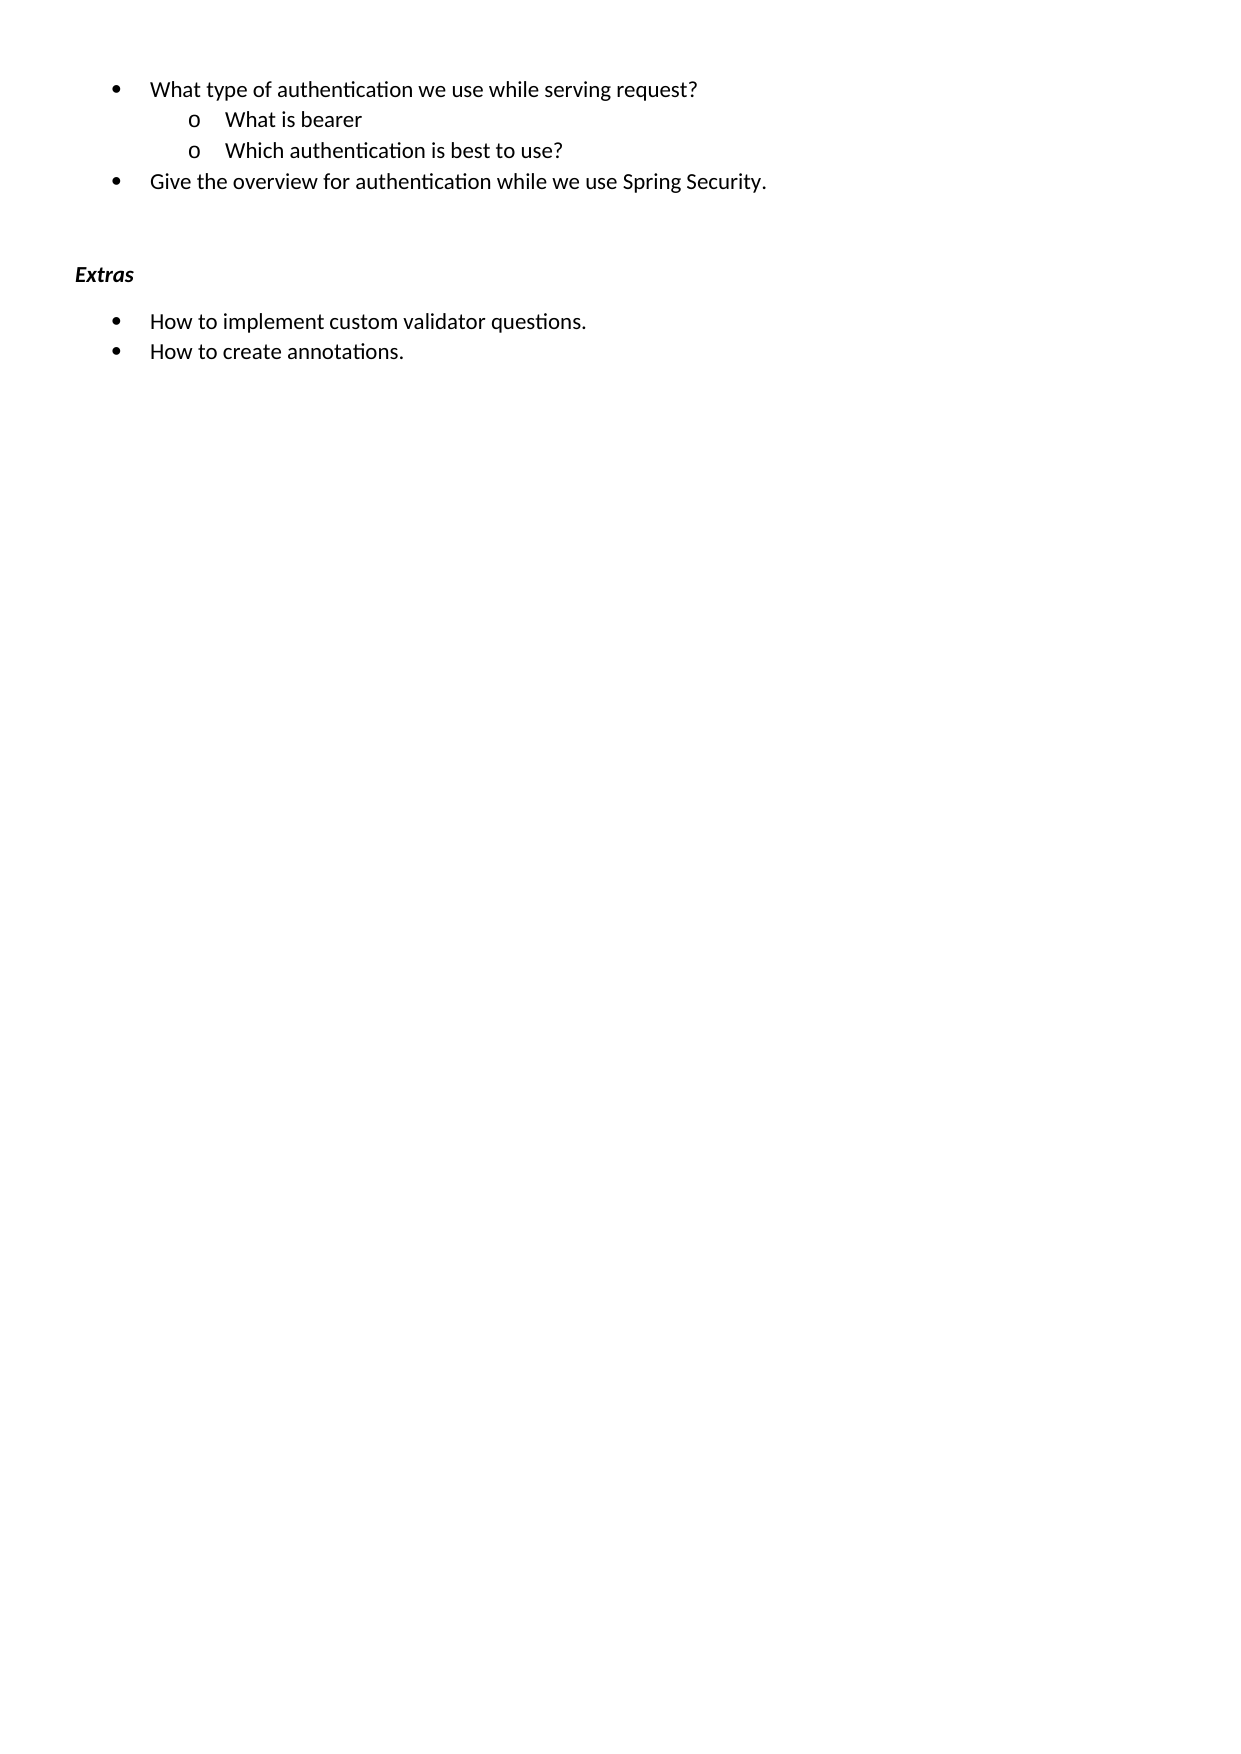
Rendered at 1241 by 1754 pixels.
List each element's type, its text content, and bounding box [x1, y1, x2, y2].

list Which authentication is best to use? [187, 136, 1165, 165]
list How to create annotations. [112, 337, 1165, 365]
list What type of authentication we use while serving request? [112, 75, 1165, 103]
list What is bearer [187, 105, 1165, 134]
list Give the overview for authentication while we use Spring Security. [112, 167, 1165, 195]
text Extras [75, 260, 1165, 288]
list How to implement custom validator questions. [112, 307, 1165, 335]
